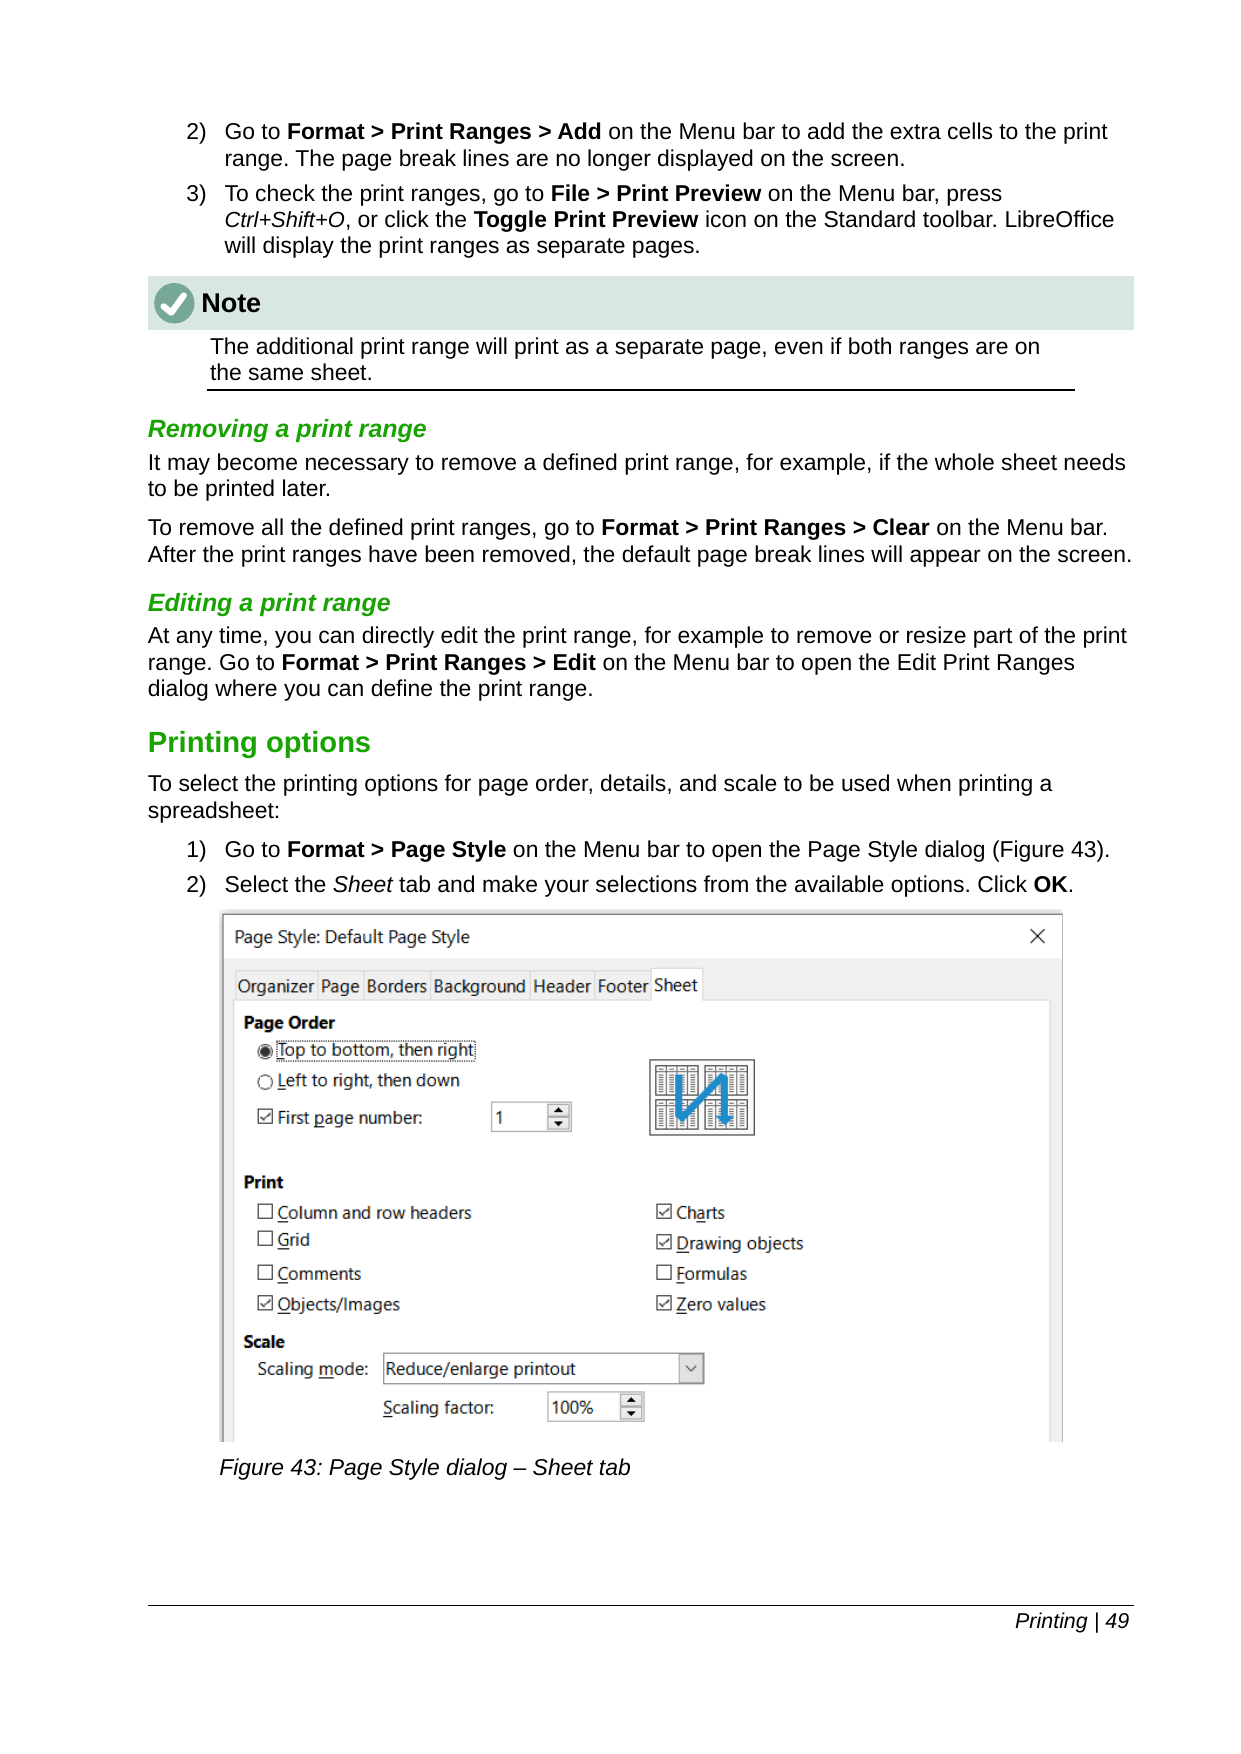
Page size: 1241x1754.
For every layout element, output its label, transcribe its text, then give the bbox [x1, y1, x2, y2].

text The additional print range will print as a separate page, even if both ranges are on the same sheet. [207, 330, 1075, 389]
text It may become necessary to remove a defined print range, for example, if the whole sheet needs to be printed later. [148, 449, 1134, 502]
list Select the Sheet tab and make your selections from the available options. Click OK. [207, 871, 1134, 897]
list To select the printing options for page order, details, and scale to be used when printing a spreadsheet: [148, 770, 1134, 823]
list Go to Format > Print Ranges > Add on the Menu bar to add the extra cells to the print range. The page break lines are no longer displayed on the screen. [207, 118, 1134, 171]
text To remove all the defined print ranges, go to Format > Print Ranges > Clear on the Menu bar. After the print ranges have been removed, the default page break lines will appear on the screen. [148, 514, 1134, 567]
list Go to Format > Page Style on the Menu bar to open the Page Style dialog (Figure 43). [207, 836, 1134, 862]
list To check the print ranges, go to File > Print Preview on the Menu bar, press Ctrl+Shift+O, or click the Toggle Print Preview icon on the Standard toolbar. LibreOffice will display the print ranges as separate pages. [207, 180, 1134, 259]
subtitle Editing a print range [148, 588, 1134, 616]
subtitle Note [148, 276, 1134, 330]
subtitle Printing options [148, 725, 1134, 758]
text Figure 43: Page Style dialog – Sheet tab [219, 1454, 1063, 1480]
text At any time, you can directly edit the print range, for example to remove or resize part of the print range. Go to Format > Print Ranges > Edit on the Menu bar to open the Edit Print Ranges dialog where you can define the print range. [148, 622, 1134, 701]
subtitle Removing a print range [148, 414, 1134, 443]
picture [219, 909, 1063, 1442]
